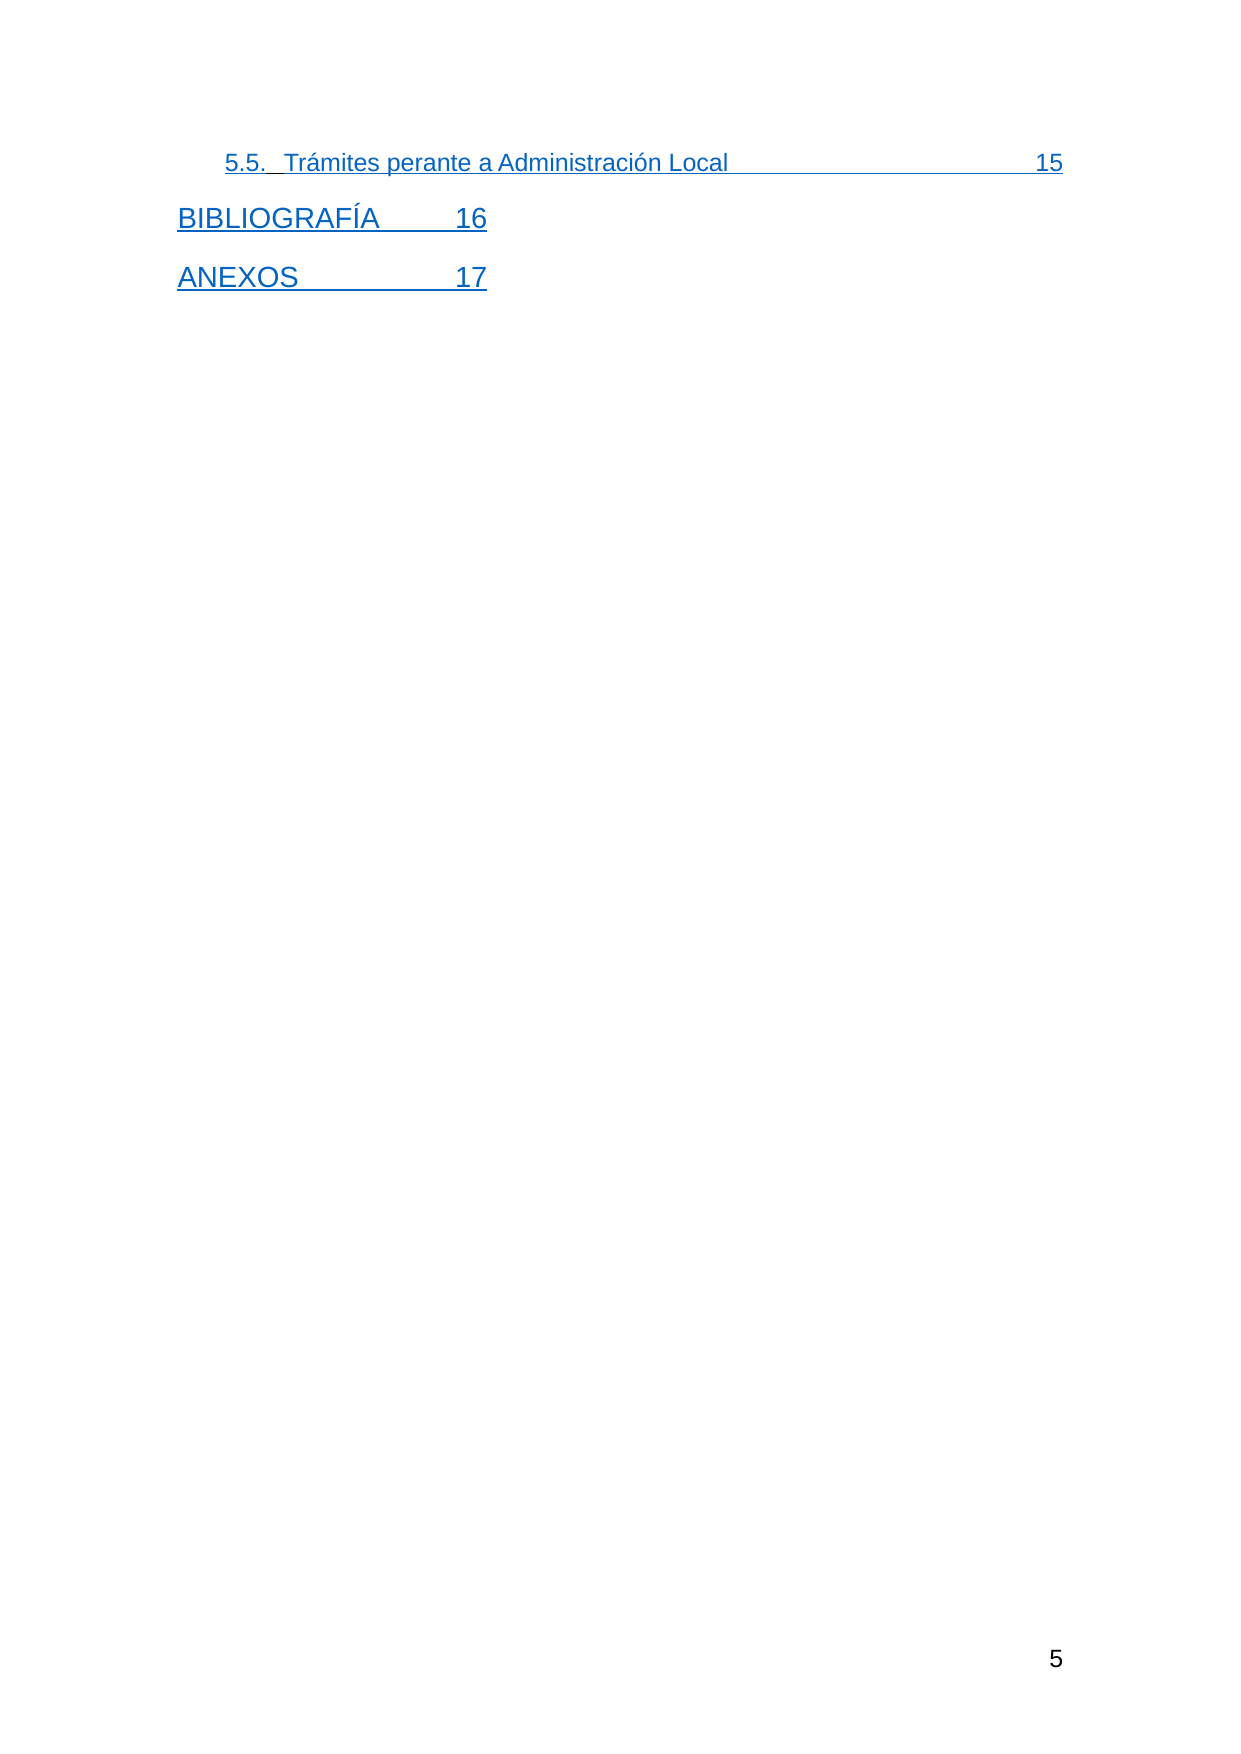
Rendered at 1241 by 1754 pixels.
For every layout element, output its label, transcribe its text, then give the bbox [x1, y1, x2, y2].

text BIBLIOGRAFÍA 16 [177, 201, 1063, 235]
text 5.5. Trámites perante a Administración Local 15 [224, 148, 1063, 173]
text ANEXOS 17 [177, 260, 1063, 293]
